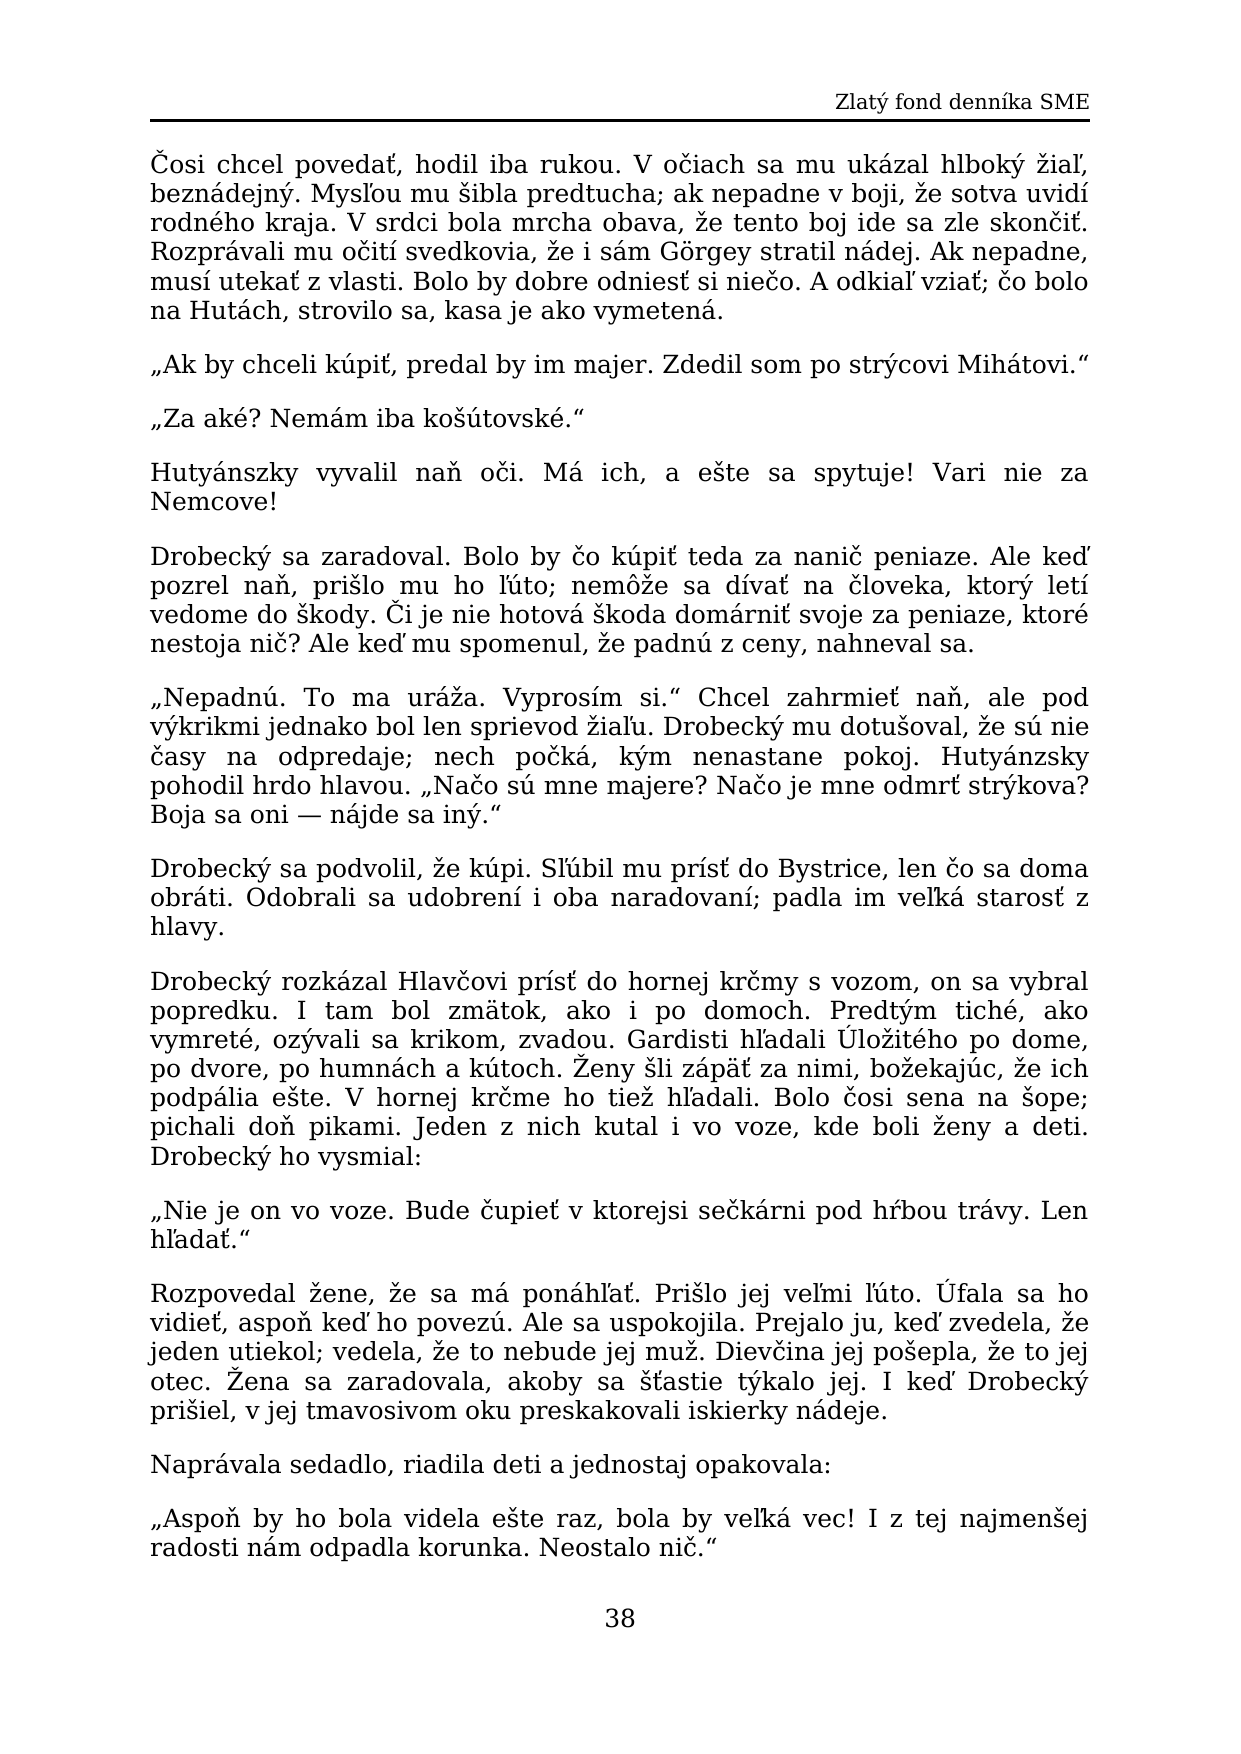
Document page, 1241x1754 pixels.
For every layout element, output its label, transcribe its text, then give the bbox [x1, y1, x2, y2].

text „Nepadnú. To ma uráža. Vyprosím si.“ Chcel zahrmieť naň, ale pod výkrikmi jednako bol len sprievod žiaľu. Drobecký mu dotušoval, že sú nie časy na odpredaje; nech počká, kým nenastane pokoj. Hutyánzsky pohodil hrdo hlavou. „Načo sú mne majere? Načo je mne odmrť strýkova? Boja sa oni — nájde sa iný.“ [150, 683, 1090, 829]
text Drobecký sa zaradoval. Bolo by čo kúpiť teda za nanič peniaze. Ale keď pozrel naň, prišlo mu ho ľúto; nemôže sa dívať na človeka, ktorý letí vedome do škody. Či je nie hotová škoda domárniť svoje za peniaze, ktoré nestoja nič? Ale keď mu spomenul, že padnú z ceny, nahneval sa. [150, 542, 1090, 658]
text Čosi chcel povedať, hodil iba rukou. V očiach sa mu ukázal hlboký žiaľ, beznádejný. Mysľou mu šibla predtucha; ak nepadne v boji, že sotva uvidí rodného kraja. V srdci bola mrcha obava, že tento boj ide sa zle skončiť. Rozprávali mu očití svedkovia, že i sám Görgey stratil nádej. Ak nepadne, musí utekať z vlasti. Bolo by dobre odniesť si niečo. A odkiaľ vziať; čo bolo na Hutách, strovilo sa, kasa je ako vymetená. [150, 150, 1090, 325]
text Drobecký sa podvolil, že kúpi. Sľúbil mu prísť do Bystrice, len čo sa doma obráti. Odobrali sa udobrení i oba naradovaní; padla im veľká starosť z hlavy. [150, 854, 1090, 942]
text Naprávala sedadlo, riadila deti a jednostaj opakovala: [150, 1450, 1090, 1479]
text „Ak by chceli kúpiť, predal by im majer. Zdedil som po strýcovi Mihátovi.“ [150, 350, 1090, 379]
text Rozpovedal žene, že sa má ponáhľať. Prišlo jej veľmi ľúto. Úfala sa ho vidieť, aspoň keď ho povezú. Ale sa uspokojila. Prejalo ju, keď zvedela, že jeden utiekol; vedela, že to nebude jej muž. Dievčina jej pošepla, že to jej otec. Žena sa zaradovala, akoby sa šťastie týkalo jej. I keď Drobecký prišiel, v jej tmavosivom oku preskakovali iskierky nádeje. [150, 1279, 1090, 1425]
text „Za aké? Nemám iba košútovské.“ [150, 404, 1090, 433]
text Hutyánszky vyvalil naň oči. Má ich, a ešte sa spytuje! Vari nie za Nemcove! [150, 458, 1090, 517]
text „Aspoň by ho bola videla ešte raz, bola by veľká vec! I z tej najmenšej radosti nám odpadla korunka. Neostalo nič.“ [150, 1504, 1090, 1562]
text Drobecký rozkázal Hlavčovi prísť do hornej krčmy s vozom, on sa vybral popredku. I tam bol zmätok, ako i po domoch. Predtým tiché, ako vymreté, ozývali sa krikom, zvadou. Gardisti hľadali Úložitého po dome, po dvore, po humnách a kútoch. Ženy šli zápäť za nimi, božekajúc, že ich podpália ešte. V hornej krčme ho tiež hľadali. Bolo čosi sena na šope; pichali doň pikami. Jeden z nich kutal i vo voze, kde boli ženy a deti. Drobecký ho vysmial: [150, 967, 1090, 1171]
text „Nie je on vo voze. Bude čupieť v ktorejsi sečkárni pod hŕbou trávy. Len hľadať.“ [150, 1196, 1090, 1254]
